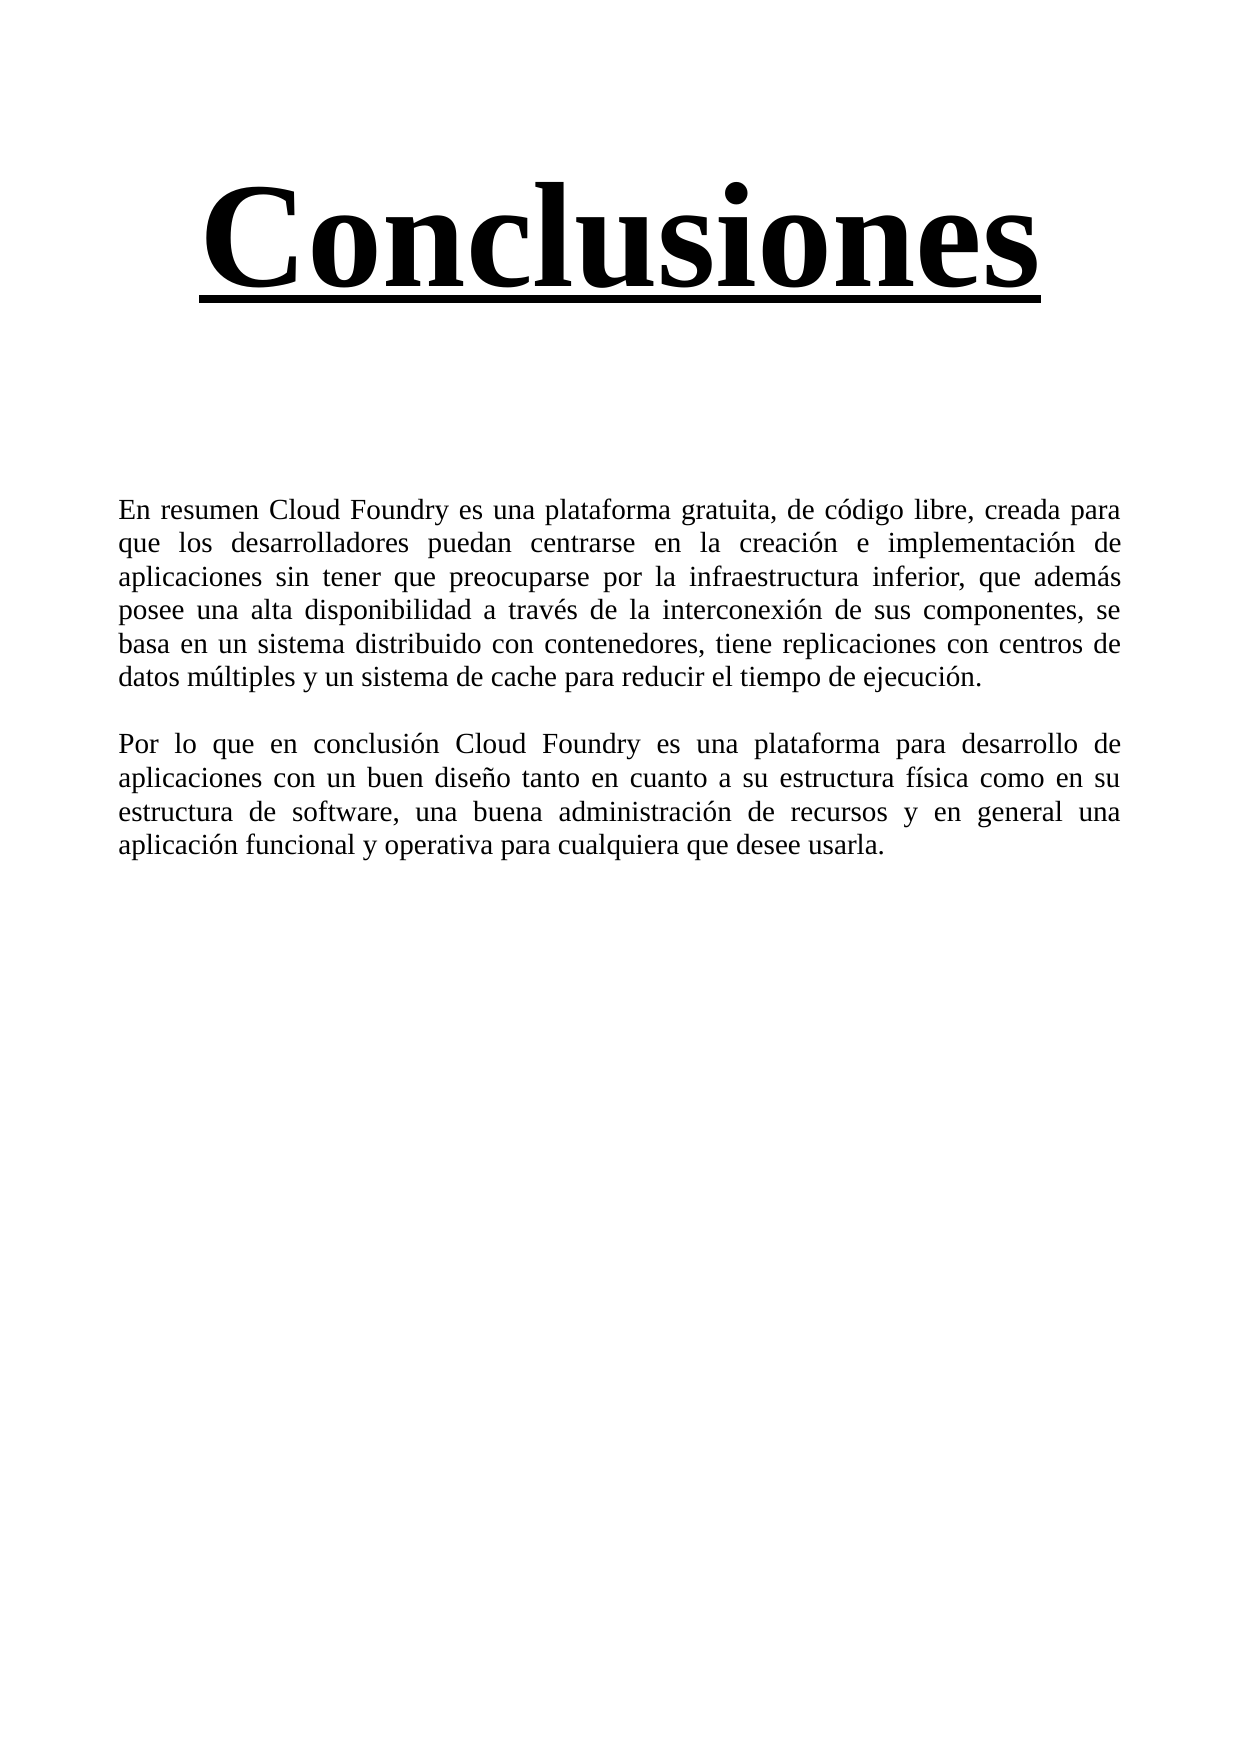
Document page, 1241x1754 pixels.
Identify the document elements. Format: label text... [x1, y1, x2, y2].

text Por lo que en conclusión Cloud Foundry es una plataforma para desarrollo de aplicaciones con un buen diseño tanto en cuanto a su estructura física como en su estructura de software, una buena administración de recursos y en general una aplicación funcional y operativa para cualquiera que desee usarla. [118, 727, 1122, 861]
text En resumen Cloud Foundry es una plataforma gratuita, de código libre, creada para que los desarrolladores puedan centrarse en la creación e implementación de aplicaciones sin tener que preocuparse por la infraestructura inferior, que además posee una alta disponibilidad a través de la interconexión de sus componentes, se basa en un sistema distribuido con contenedores, tiene replicaciones con centros de datos múltiples y un sistema de cache para reducir el tiempo de ejecución. [118, 492, 1122, 693]
text Conclusiones [118, 147, 1122, 319]
